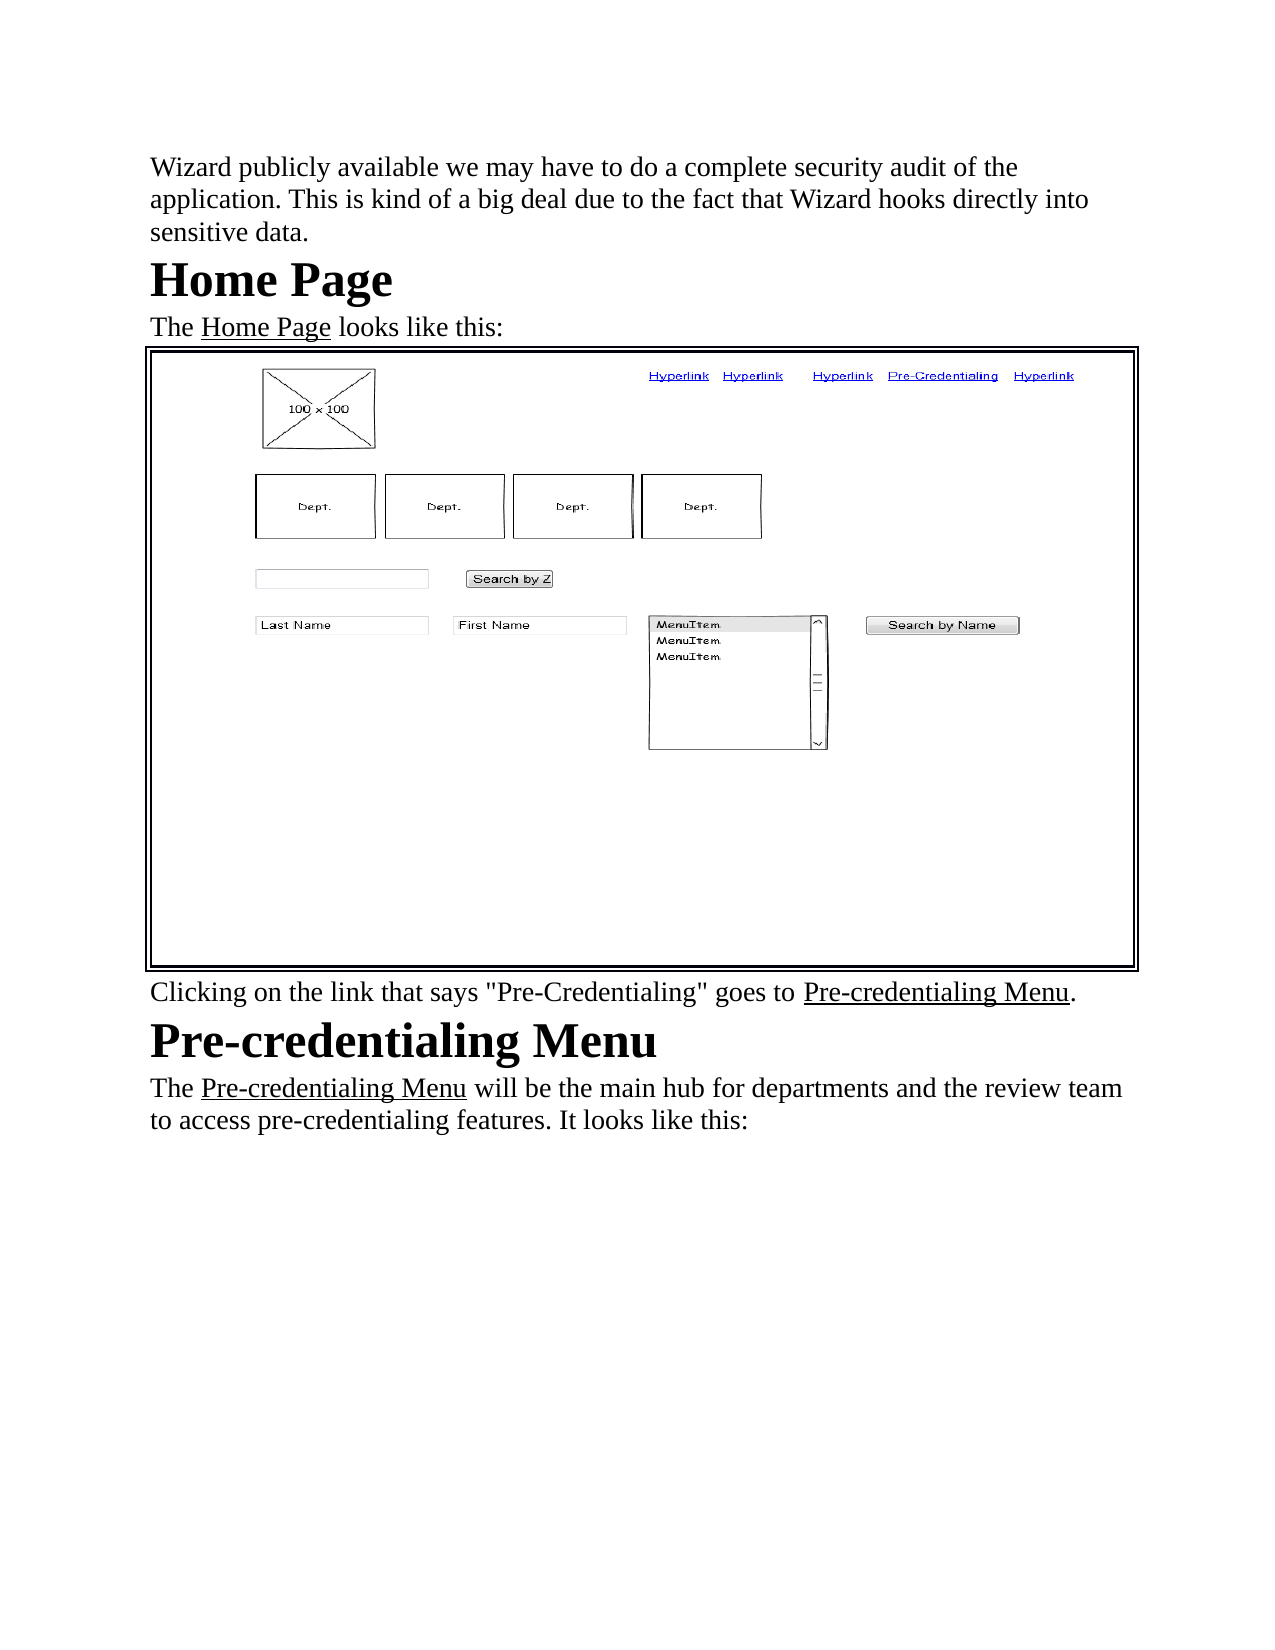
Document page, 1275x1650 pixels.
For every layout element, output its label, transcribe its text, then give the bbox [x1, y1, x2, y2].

text The Pre-credentialing Menu will be the main hub for departments and the review team to access pre-credentialing features. It looks like this: [150, 1071, 1125, 1136]
text Pre-credentialing Menu [150, 1010, 1125, 1068]
text The Home Page looks like this: [150, 311, 1125, 343]
table_header [152, 353, 1133, 965]
text Home Page [150, 250, 1125, 308]
picture [150, 354, 1125, 964]
text Wizard publicly available we may have to do a complete security audit of the application. This is kind of a big deal due to the fact that Wizard hooks directly into sensitive data. [150, 150, 1125, 247]
text Clicking on the link that says "Pre-Credentialing" goes to Pre-credentialing Menu. [150, 975, 1125, 1007]
